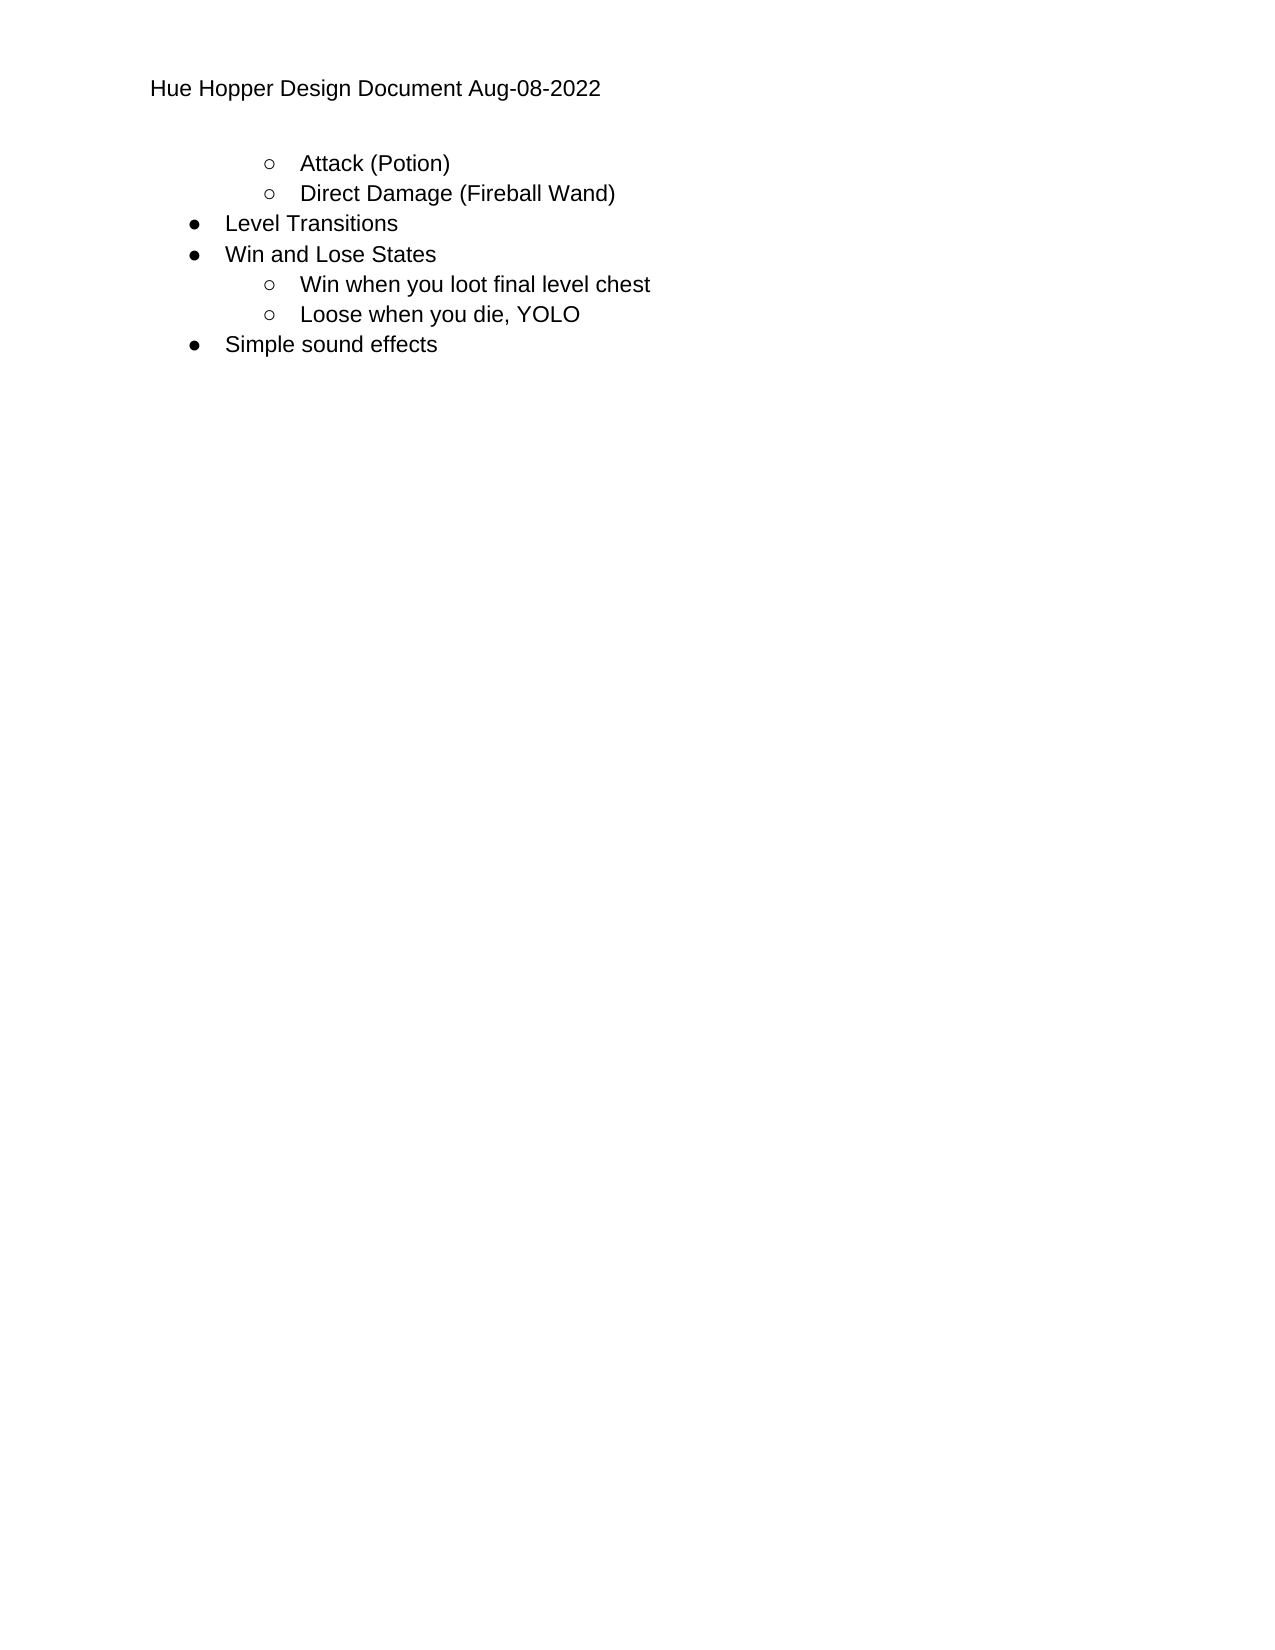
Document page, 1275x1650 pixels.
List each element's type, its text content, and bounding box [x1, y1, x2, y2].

list Simple sound effects [187, 331, 1125, 358]
list Level Transitions [187, 210, 1125, 237]
list Loose when you die, YOLO [262, 301, 1125, 327]
list Attack (Potion) [262, 150, 1125, 176]
list Win when you loot final level chest [262, 271, 1125, 297]
list Direct Damage (Fireball Wand) [262, 180, 1125, 207]
list Win and Lose States [187, 241, 1125, 267]
